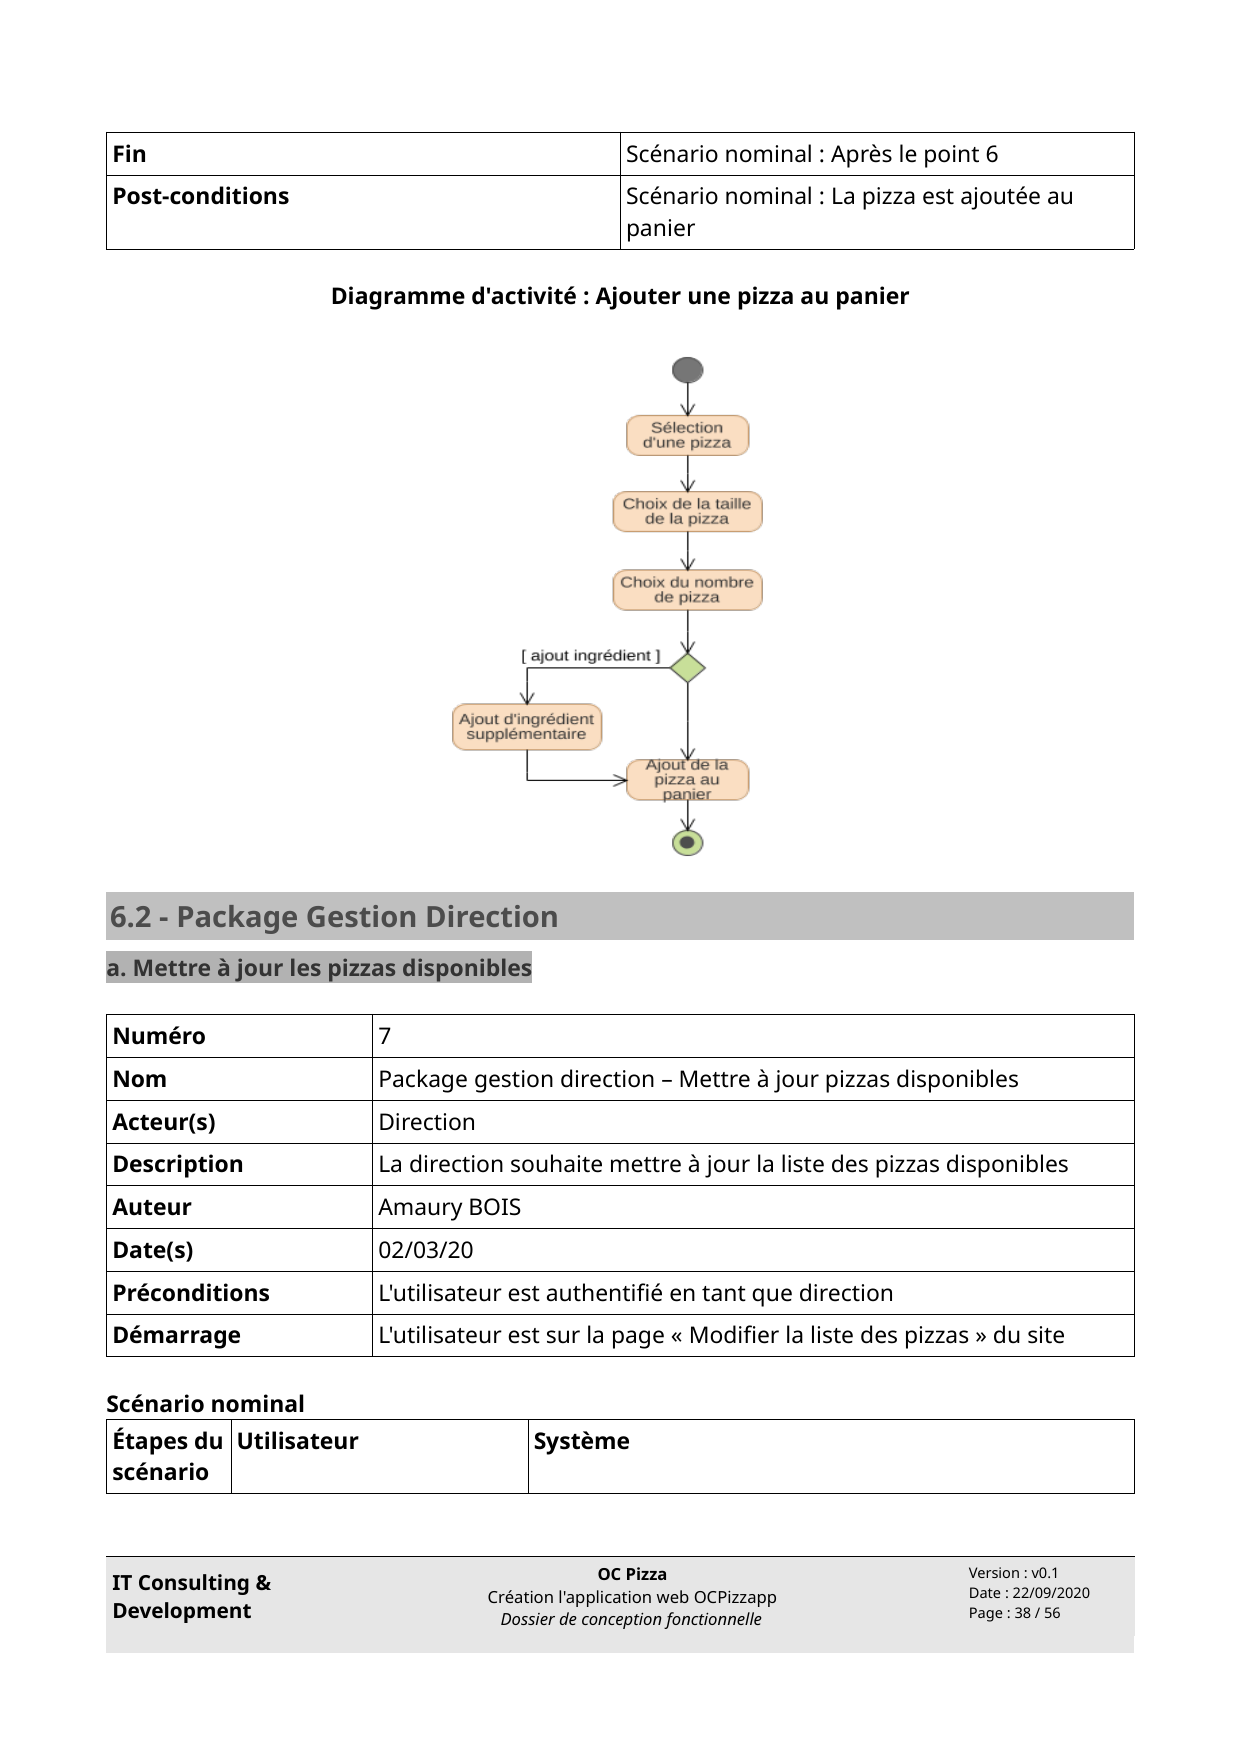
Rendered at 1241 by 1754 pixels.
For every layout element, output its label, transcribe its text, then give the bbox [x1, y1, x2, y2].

table_header Scénario nominal : Après le point 6 [621, 133, 1134, 174]
table_cell Direction [373, 1101, 1134, 1142]
text Diagramme d'activité : Ajouter une pizza au panier [106, 280, 1134, 311]
table_cell Scénario nominal : La pizza est ajoutée au panier [621, 176, 1134, 248]
table_cell L'utilisateur est sur la page « Modifier la liste des pizzas » du site [373, 1315, 1134, 1356]
table_cell Post-conditions [107, 176, 620, 248]
table_header Numéro [107, 1015, 372, 1057]
table_cell Préconditions [107, 1272, 372, 1314]
table_header 7 [373, 1015, 1134, 1057]
text Scénario nominal [106, 1388, 1134, 1419]
subtitle Package Gestion Direction [107, 894, 1133, 939]
table_header Fin [107, 133, 620, 174]
table_header Utilisateur [232, 1420, 528, 1493]
picture [412, 323, 802, 889]
table_cell Description [107, 1144, 372, 1185]
table_cell Démarrage [107, 1315, 372, 1356]
table_cell Date(s) [107, 1229, 372, 1271]
table_header Étapes du scénario [107, 1420, 231, 1493]
text a. Mettre à jour les pizzas disponibles [106, 951, 1134, 983]
table_cell La direction souhaite mettre à jour la liste des pizzas disponibles [373, 1144, 1134, 1185]
table_cell Nom [107, 1058, 372, 1099]
table_header Système [529, 1420, 1134, 1493]
table_cell Auteur [107, 1186, 372, 1228]
table_cell Acteur(s) [107, 1101, 372, 1142]
table_cell Amaury BOIS [373, 1186, 1134, 1228]
table_cell 03/02/20 [373, 1229, 1134, 1271]
table_cell Package gestion direction – Mettre à jour pizzas disponibles [373, 1058, 1134, 1099]
table_cell L'utilisateur est authentifié en tant que direction [373, 1272, 1134, 1314]
